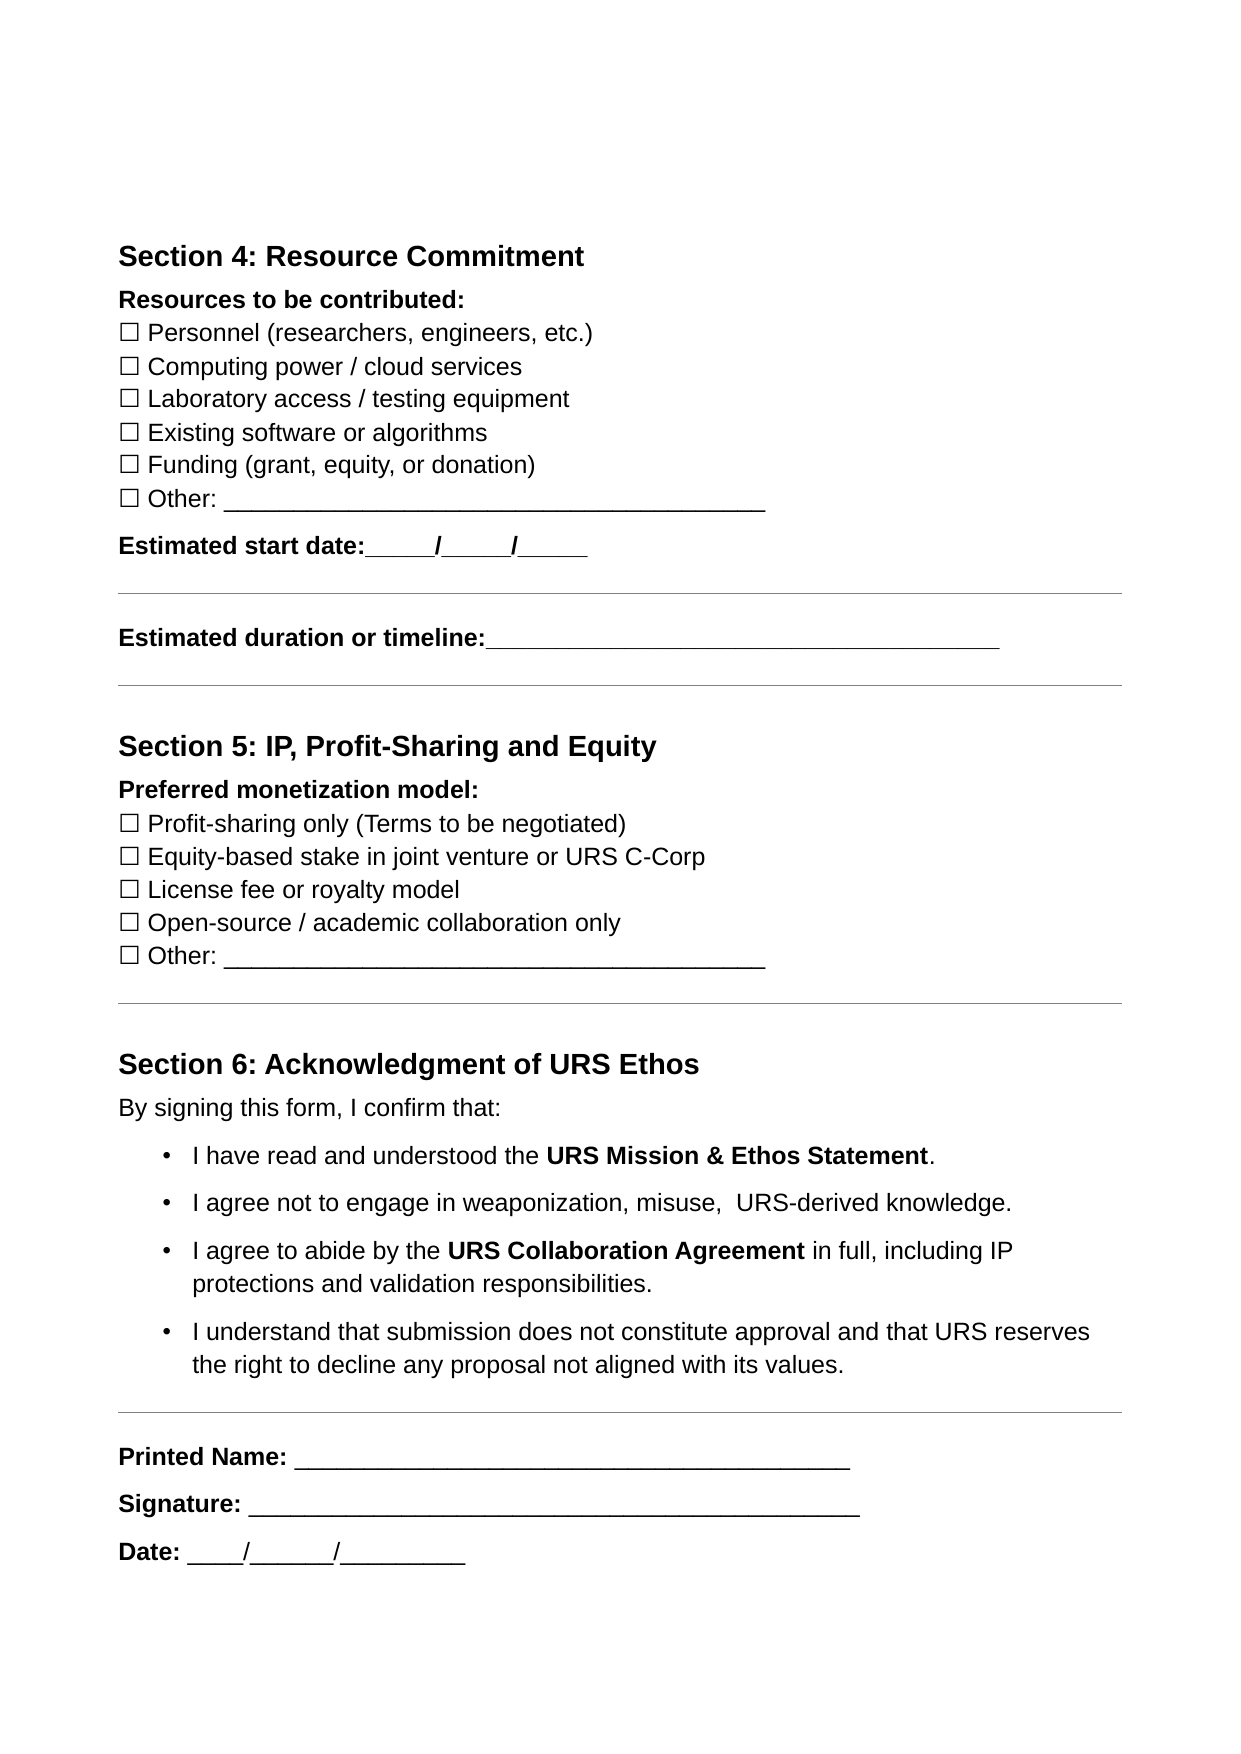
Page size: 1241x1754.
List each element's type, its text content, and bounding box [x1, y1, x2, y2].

list I agree to abide by the URS Collaboration Agreement in full, including IP protections and validation responsibilities. [162, 1236, 1122, 1298]
list I understand that submission does not constitute approval and that URS reserves the right to decline any proposal not aligned with its values. [162, 1317, 1122, 1379]
text Estimated duration or timeline:_____________________________________ [118, 623, 1122, 652]
subtitle Section 6: Acknowledgment of URS Ethos [118, 1047, 1122, 1081]
subtitle Section 4: Resource Commitment [118, 239, 1122, 273]
text Signature: ____________________________________________ [118, 1489, 1122, 1518]
subtitle Section 5: IP, Profit-Sharing and Equity [118, 729, 1122, 763]
list I agree not to engage in weaponization, misuse, URS-derived knowledge. [162, 1188, 1122, 1217]
text Printed Name: ________________________________________ [118, 1442, 1122, 1471]
text Date: ____/______/_________ [118, 1537, 1122, 1566]
text Preferred monetization model: ☐ Profit-sharing only (Terms to be negotiated) ☐ Equity-based stake in joint venture or URS C-Corp ☐ License fee or royalty model ☐ Open-source / academic collaboration only ☐ Other: _______________________________________ [118, 776, 1122, 969]
text By signing this form, I confirm that: [118, 1093, 1122, 1122]
text Resources to be contributed: ☐ Personnel (researchers, engineers, etc.) ☐ Computing power / cloud services ☐ Laboratory access / testing equipment ☐ Existing software or algorithms ☐ Funding (grant, equity, or donation) ☐ Other: _______________________________________ [118, 285, 1122, 512]
list I have read and understood the URS Mission & Ethos Statement. [162, 1141, 1122, 1169]
text Estimated start date:_____/_____/_____ [118, 531, 1122, 560]
